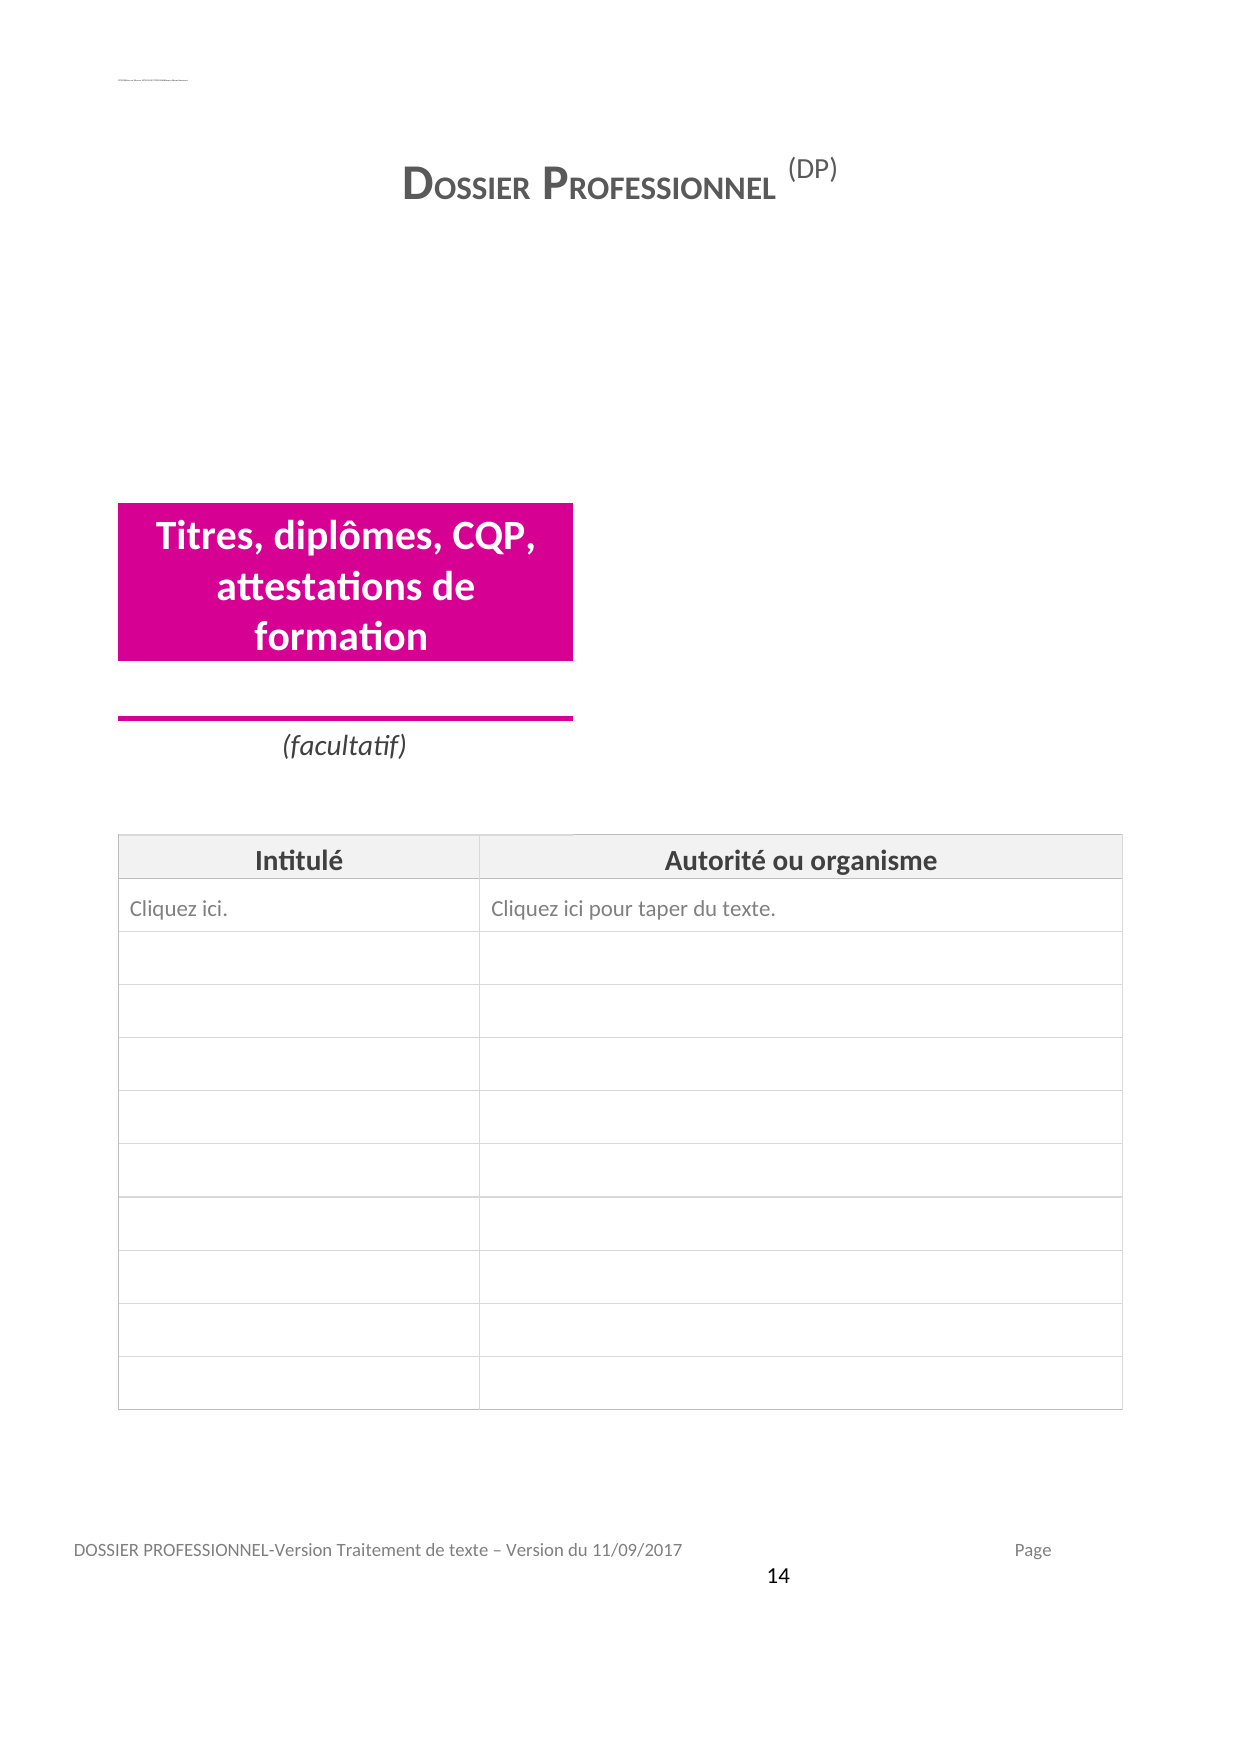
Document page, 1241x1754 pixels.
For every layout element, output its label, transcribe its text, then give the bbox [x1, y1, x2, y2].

table_cell [119, 1357, 479, 1409]
table_cell [480, 985, 1122, 1037]
table_cell [480, 1357, 1122, 1409]
table_cell [480, 1304, 1122, 1356]
table_header Titres, diplômes, CQP, attestations de formation [118, 503, 573, 661]
table_cell [119, 1304, 479, 1356]
table_cell [480, 1038, 1122, 1090]
table_cell Intitulé [119, 836, 479, 878]
table_cell [480, 1091, 1122, 1143]
table_cell Cliquez ici pour taper du texte. [480, 879, 1122, 931]
table_cell [480, 1251, 1122, 1303]
table_cell [119, 985, 479, 1037]
table_cell [119, 932, 479, 984]
table_cell [573, 661, 1122, 716]
table_cell [118, 661, 573, 716]
table_cell [119, 1144, 479, 1196]
table_cell [480, 932, 1122, 984]
table_cell [119, 1091, 479, 1143]
table_cell Autorité ou organisme [480, 835, 1122, 878]
table_cell [119, 1038, 479, 1090]
table_cell (facultatif) [118, 721, 573, 834]
table_header [573, 503, 1122, 661]
table_cell [480, 1198, 1122, 1249]
table_cell [119, 1251, 479, 1303]
table_cell Cliquez ici. [119, 879, 479, 931]
table_cell [573, 716, 1122, 834]
table_cell [480, 1144, 1122, 1196]
table_cell [119, 1198, 479, 1249]
